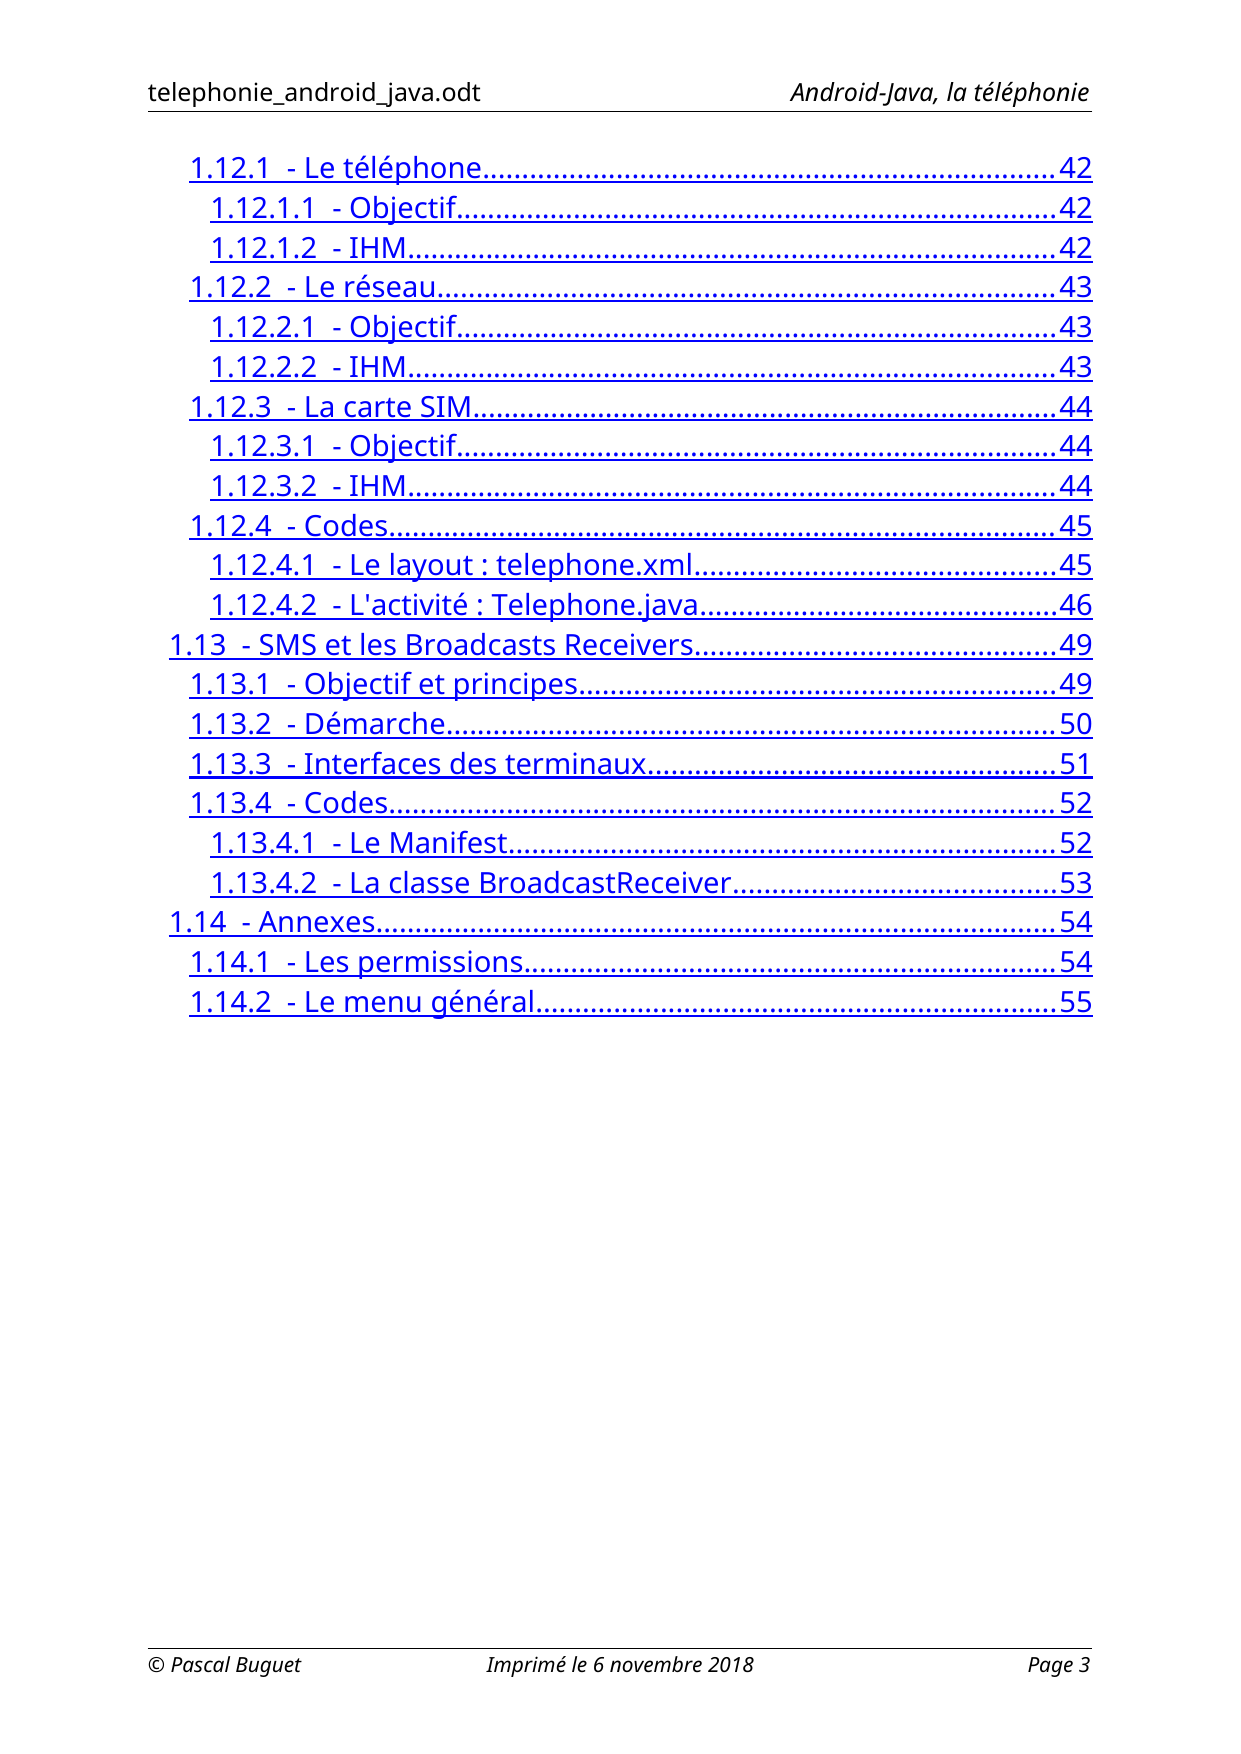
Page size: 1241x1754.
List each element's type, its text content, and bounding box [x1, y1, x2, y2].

text 1.13.4.2 - La classe BroadcastReceiver 53 [210, 862, 1092, 896]
text 1.13.1 - Objectif et principes 49 [189, 664, 1092, 697]
text 1.12.1 - Le téléphone 42 [189, 148, 1092, 181]
text [210, 342, 1092, 346]
text 1.13.3 - Interfaces des terminaux 51 [189, 743, 1092, 776]
text 1.12.3 - La carte SIM 44 [189, 386, 1092, 419]
text [210, 620, 1092, 624]
text 1.12.3.1 - Objectif 44 [210, 426, 1092, 459]
text 1.14.2 - Le menu général 55 [189, 981, 1092, 1015]
text 1.12.2 - Le réseau 43 [189, 267, 1092, 300]
text [210, 223, 1092, 227]
text [210, 858, 1092, 862]
text 1.12.4.1 - Le layout : telephone.xml 45 [210, 544, 1092, 578]
text 1.12.3.2 - IHM 44 [210, 465, 1092, 499]
text [189, 818, 1092, 822]
text 1.12.4 - Codes 45 [189, 505, 1092, 538]
text [210, 580, 1092, 584]
text [210, 263, 1092, 267]
text [168, 936, 1092, 941]
text [168, 659, 1092, 664]
text [210, 382, 1092, 386]
text 1.12.1.2 - IHM 42 [210, 227, 1092, 261]
text 1.14 - Annexes 54 [168, 902, 1092, 935]
text 1.13 - SMS et les Broadcasts Receivers 49 [168, 624, 1092, 658]
text 1.13.4.1 - Le Manifest 52 [210, 822, 1092, 856]
text [189, 1017, 1092, 1021]
text 1.14.1 - Les permissions 54 [189, 941, 1092, 975]
text [189, 739, 1092, 743]
text [210, 501, 1092, 505]
text [189, 183, 1092, 187]
text [210, 898, 1092, 902]
text 1.13.2 - Démarche 50 [189, 703, 1092, 737]
text 1.12.2.2 - IHM 43 [210, 346, 1092, 380]
text 1.12.4.2 - L'activité : Telephone.java 46 [210, 584, 1092, 618]
text [189, 302, 1092, 306]
text [189, 977, 1092, 981]
text [189, 699, 1092, 703]
text [189, 779, 1092, 783]
text [210, 461, 1092, 465]
text [189, 421, 1092, 426]
text 1.13.4 - Codes 52 [189, 783, 1092, 816]
text [189, 540, 1092, 544]
text 1.12.1.1 - Objectif 42 [210, 187, 1092, 221]
text 1.12.2.1 - Objectif 43 [210, 306, 1092, 340]
